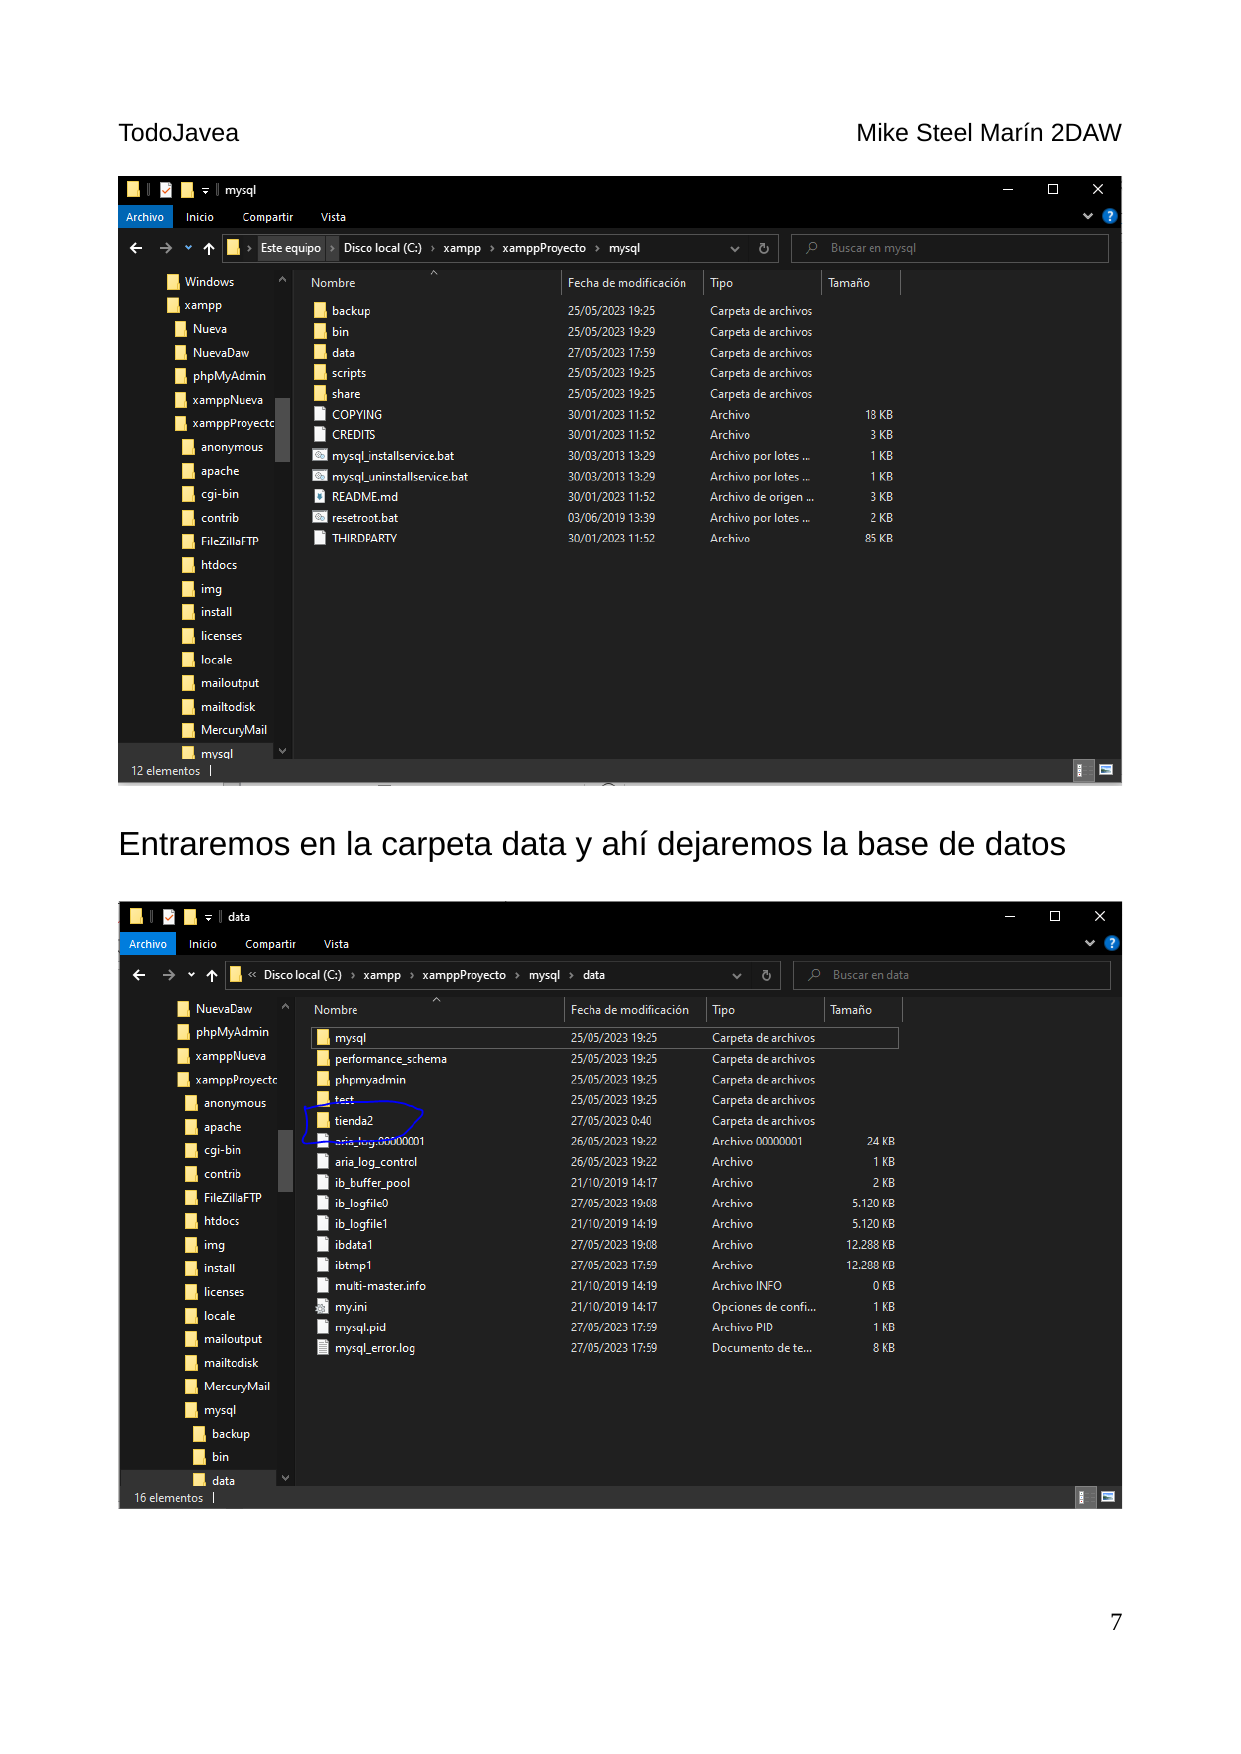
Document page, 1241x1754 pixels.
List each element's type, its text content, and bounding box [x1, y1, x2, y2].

picture [118, 176, 1123, 786]
picture [118, 901, 1123, 1509]
text Entraremos en la carpeta data y ahí dejaremos la base de datos [118, 824, 1122, 863]
